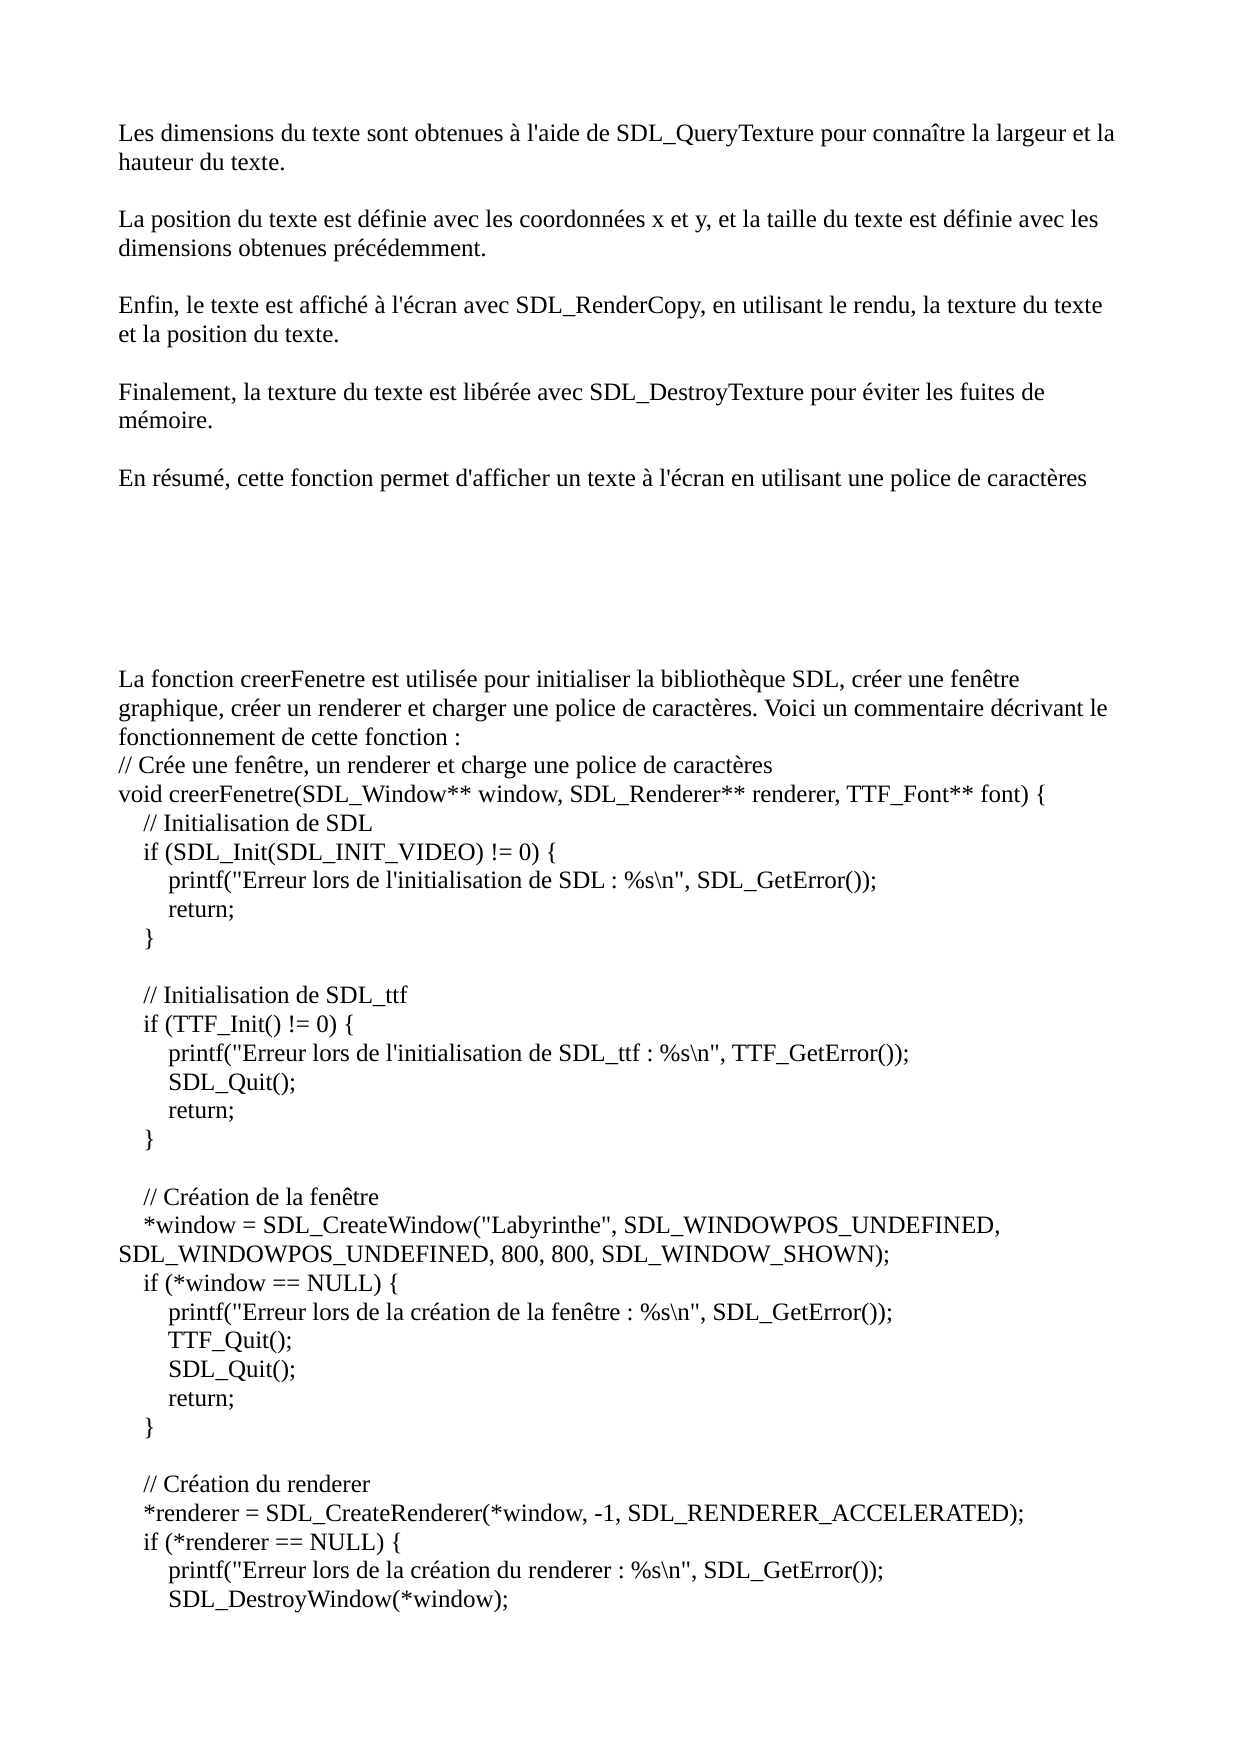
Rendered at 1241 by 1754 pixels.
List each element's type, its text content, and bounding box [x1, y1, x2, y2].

text SDL_Quit(); [118, 1067, 1122, 1096]
text if (SDL_Init(SDL_INIT_VIDEO) != 0) { [118, 837, 1122, 866]
text // Création du renderer [118, 1469, 1122, 1498]
text } [118, 1412, 1122, 1441]
text // Crée une fenêtre, un renderer et charge une police de caractères [118, 751, 1122, 779]
text } [118, 1124, 1122, 1153]
text Finalement, la texture du texte est libérée avec SDL_DestroyTexture pour éviter les fuites de mémoire. [118, 377, 1122, 434]
text La fonction creerFenetre est utilisée pour initialiser la bibliothèque SDL, créer une fenêtre graphique, créer un renderer et charger une police de caractères. Voici un commentaire décrivant le fonctionnement de cette fonction : [118, 664, 1122, 751]
text *window = SDL_CreateWindow("Labyrinthe", SDL_WINDOWPOS_UNDEFINED, SDL_WINDOWPOS_UNDEFINED, 800, 800, SDL_WINDOW_SHOWN); [118, 1211, 1122, 1268]
text SDL_Quit(); [118, 1354, 1122, 1383]
text En résumé, cette fonction permet d'afficher un texte à l'écran en utilisant une police de caractères [118, 463, 1122, 492]
text return; [118, 1096, 1122, 1124]
text printf("Erreur lors de la création de la fenêtre : %s\n", SDL_GetError()); [118, 1297, 1122, 1326]
text printf("Erreur lors de la création du renderer : %s\n", SDL_GetError()); [118, 1556, 1122, 1584]
text void creerFenetre(SDL_Window** window, SDL_Renderer** renderer, TTF_Font** font) { [118, 779, 1122, 808]
text *renderer = SDL_CreateRenderer(*window, -1, SDL_RENDERER_ACCELERATED); [118, 1498, 1122, 1527]
text printf("Erreur lors de l'initialisation de SDL : %s\n", SDL_GetError()); [118, 866, 1122, 894]
text } [118, 923, 1122, 952]
text printf("Erreur lors de l'initialisation de SDL_ttf : %s\n", TTF_GetError()); [118, 1038, 1122, 1067]
text Les dimensions du texte sont obtenues à l'aide de SDL_QueryTexture pour connaître la largeur et la hauteur du texte. [118, 118, 1122, 176]
text return; [118, 894, 1122, 923]
text La position du texte est définie avec les coordonnées x et y, et la taille du texte est définie avec les dimensions obtenues précédemment. [118, 204, 1122, 262]
text SDL_DestroyWindow(*window); [118, 1584, 1122, 1613]
text return; [118, 1383, 1122, 1412]
text TTF_Quit(); [118, 1326, 1122, 1354]
text // Initialisation de SDL_ttf [118, 981, 1122, 1009]
text if (*renderer == NULL) { [118, 1527, 1122, 1556]
text // Initialisation de SDL [118, 808, 1122, 837]
text // Création de la fenêtre [118, 1182, 1122, 1211]
text if (TTF_Init() != 0) { [118, 1009, 1122, 1038]
text if (*window == NULL) { [118, 1268, 1122, 1297]
text Enfin, le texte est affiché à l'écran avec SDL_RenderCopy, en utilisant le rendu, la texture du texte et la position du texte. [118, 291, 1122, 348]
